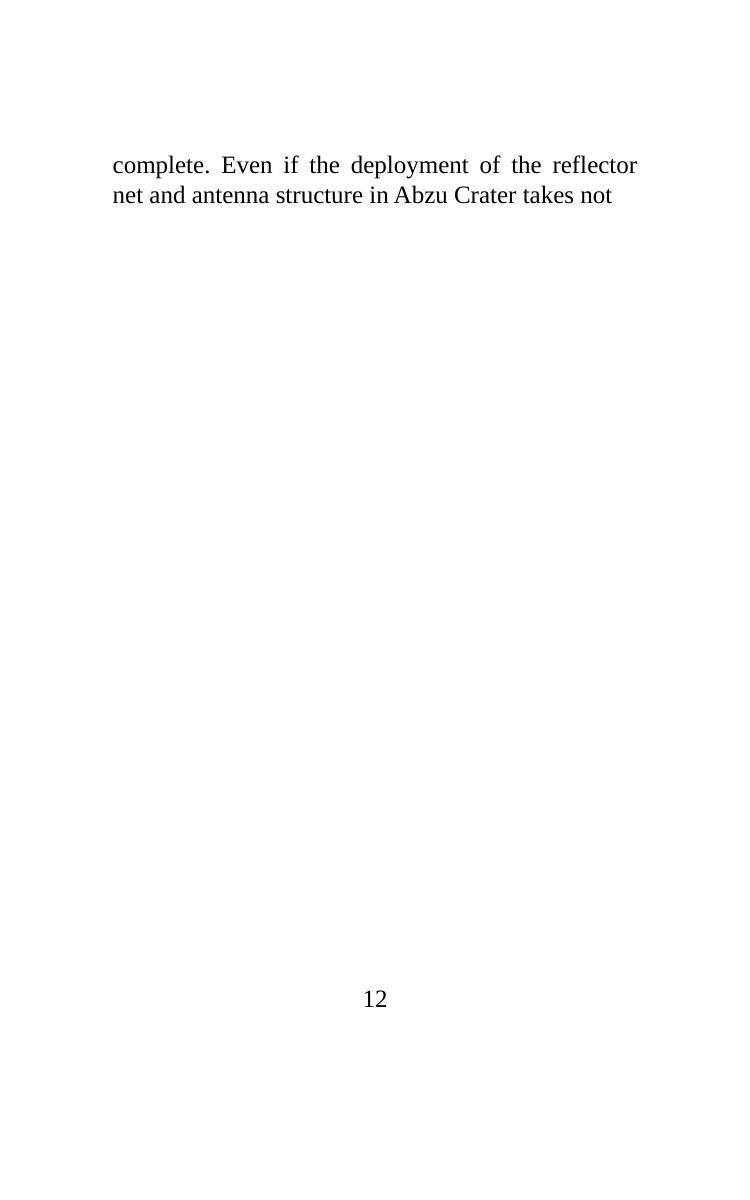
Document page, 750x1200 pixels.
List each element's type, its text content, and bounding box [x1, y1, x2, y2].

text complete. Even if the deployment of the reflector net and antenna structure in Abzu Crater takes not [112, 150, 637, 210]
